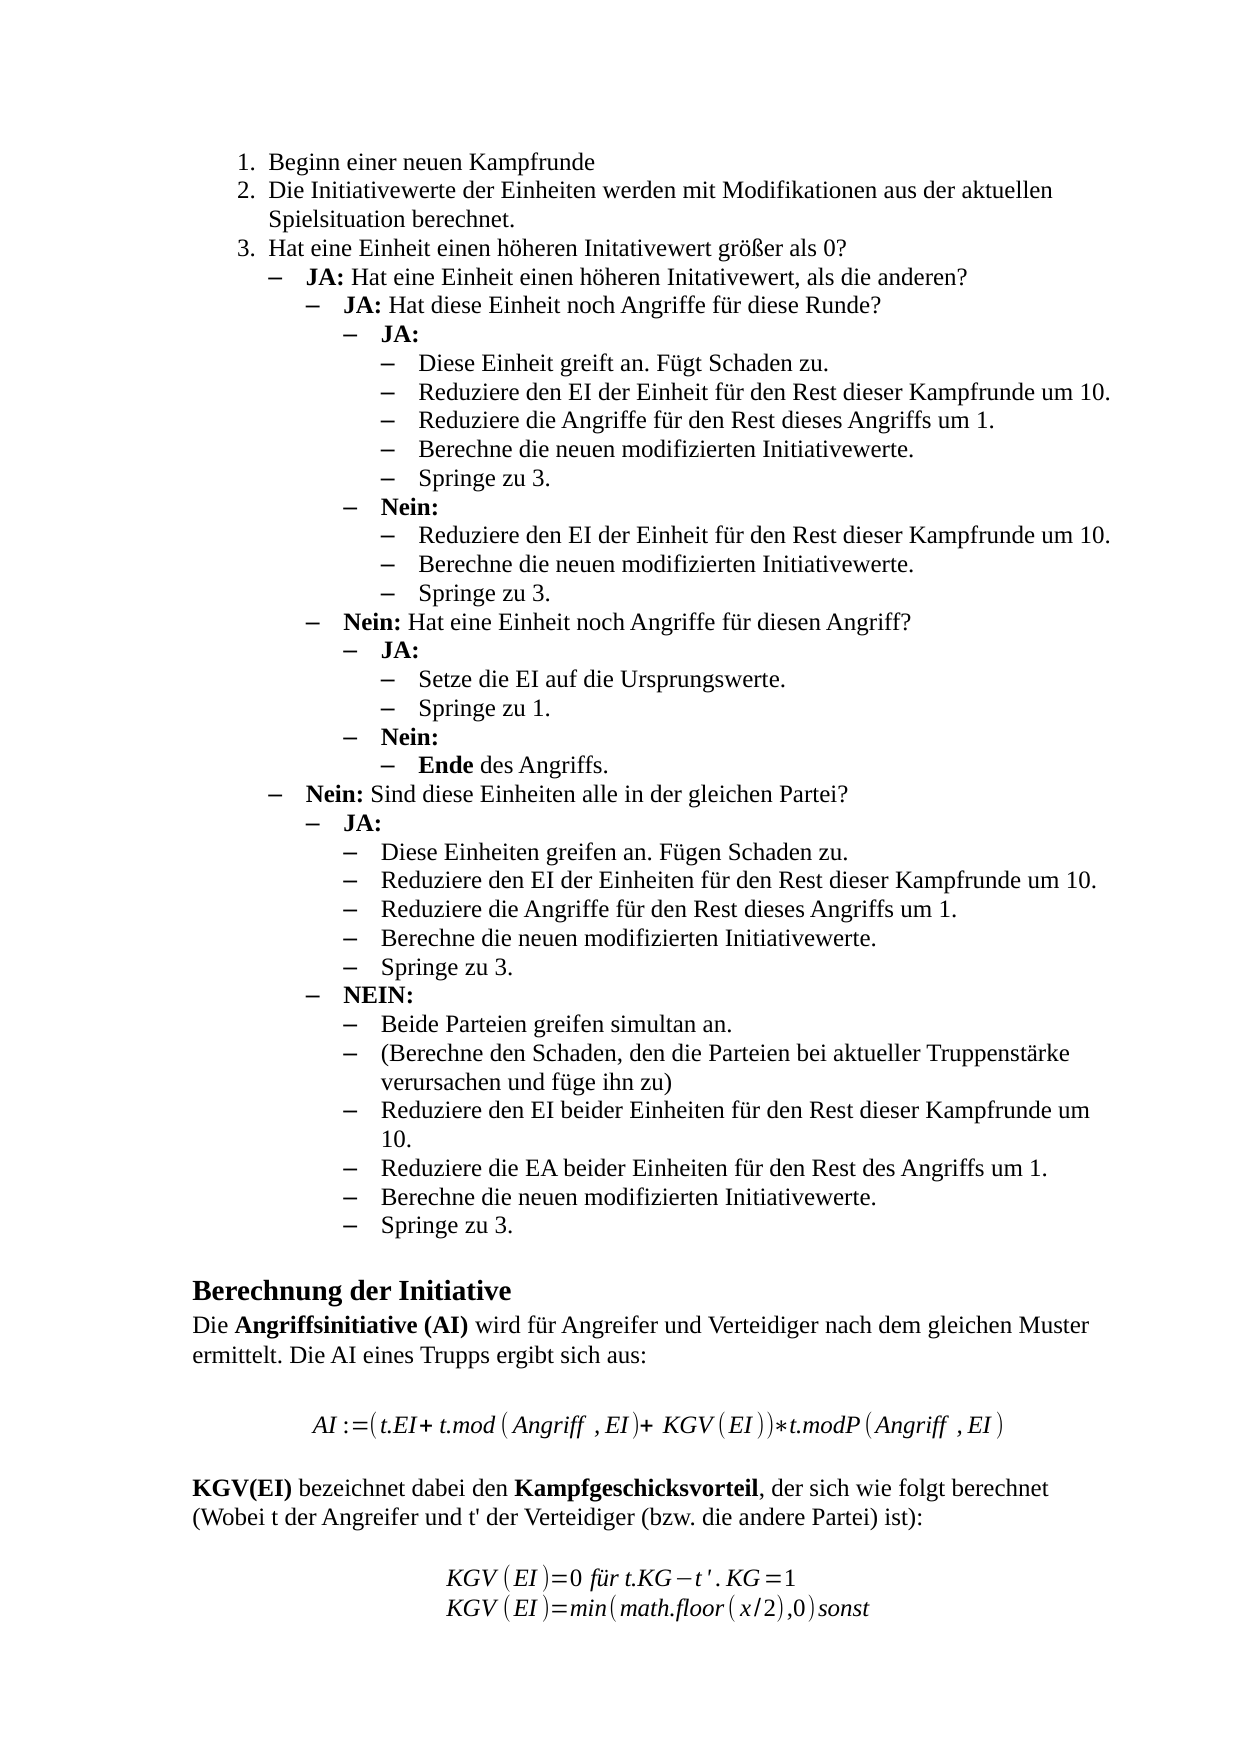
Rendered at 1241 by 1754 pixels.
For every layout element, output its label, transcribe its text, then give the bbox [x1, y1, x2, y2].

list Reduziere den EI der Einheit für den Rest dieser Kampfrunde um 10. [381, 377, 1122, 406]
list Diese Einheiten greifen an. Fügen Schaden zu. [343, 837, 1122, 866]
list Springe zu 3. [381, 463, 1122, 492]
list JA: Hat eine Einheit einen höheren Initativewert, als die anderen? [268, 262, 1122, 291]
list Springe zu 1. [381, 693, 1122, 722]
list Reduziere den EI der Einheit für den Rest dieser Kampfrunde um 10. [381, 521, 1122, 549]
list NEIN: [306, 981, 1122, 1009]
text Berechnung der Initiative [118, 1273, 1122, 1306]
list Die Initiativewerte der Einheiten werden mit Modifikationen aus der aktuellen Spielsituation berechnet. [231, 176, 1122, 233]
list Berechne die neuen modifizierten Initiativewerte. [343, 1182, 1122, 1211]
text KGV(EI) bezeichnet dabei den Kampfgeschicksvorteil, der sich wie folgt berechnet (Wobei t der Angreifer und t' der Verteidiger (bzw. die andere Partei) ist): [118, 1473, 1122, 1531]
list JA: [343, 636, 1122, 664]
list Reduziere den EI beider Einheiten für den Rest dieser Kampfrunde um 10. [343, 1096, 1122, 1153]
list (Berechne den Schaden, den die Parteien bei aktueller Truppenstärke verursachen und füge ihn zu) [343, 1038, 1122, 1096]
list Nein: Sind diese Einheiten alle in der gleichen Partei? [268, 779, 1122, 808]
list Reduziere den EI der Einheiten für den Rest dieser Kampfrunde um 10. [343, 866, 1122, 894]
list JA: [306, 808, 1122, 837]
list Nein: Hat eine Einheit noch Angriffe für diesen Angriff? [306, 607, 1122, 636]
list Hat eine Einheit einen höheren Initativewert größer als 0? [231, 233, 1122, 262]
list Nein: [343, 722, 1122, 751]
list Springe zu 3. [343, 952, 1122, 981]
list Ende des Angriffs. [381, 751, 1122, 779]
list Beide Parteien greifen simultan an. [343, 1009, 1122, 1038]
list Nein: [343, 492, 1122, 521]
list JA: Hat diese Einheit noch Angriffe für diese Runde? [306, 291, 1122, 319]
list Springe zu 3. [343, 1211, 1122, 1239]
list Reduziere die Angriffe für den Rest dieses Angriffs um 1. [343, 894, 1122, 923]
list Springe zu 3. [381, 578, 1122, 607]
text Die Angriffsinitiative (AI) wird für Angreifer und Verteidiger nach dem gleichen Muster ermittelt. Die AI eines Trupps ergibt sich aus: [118, 1306, 1122, 1369]
list Setze die EI auf die Ursprungswerte. [381, 664, 1122, 693]
list Berechne die neuen modifizierten Initiativewerte. [381, 549, 1122, 578]
list Diese Einheit greift an. Fügt Schaden zu. [381, 348, 1122, 377]
list Berechne die neuen modifizierten Initiativewerte. [381, 434, 1122, 463]
list Reduziere die EA beider Einheiten für den Rest des Angriffs um 1. [343, 1153, 1122, 1182]
list Reduziere die Angriffe für den Rest dieses Angriffs um 1. [381, 406, 1122, 434]
list JA: [343, 319, 1122, 348]
list Beginn einer neuen Kampfrunde [231, 147, 1122, 176]
list Berechne die neuen modifizierten Initiativewerte. [343, 923, 1122, 952]
